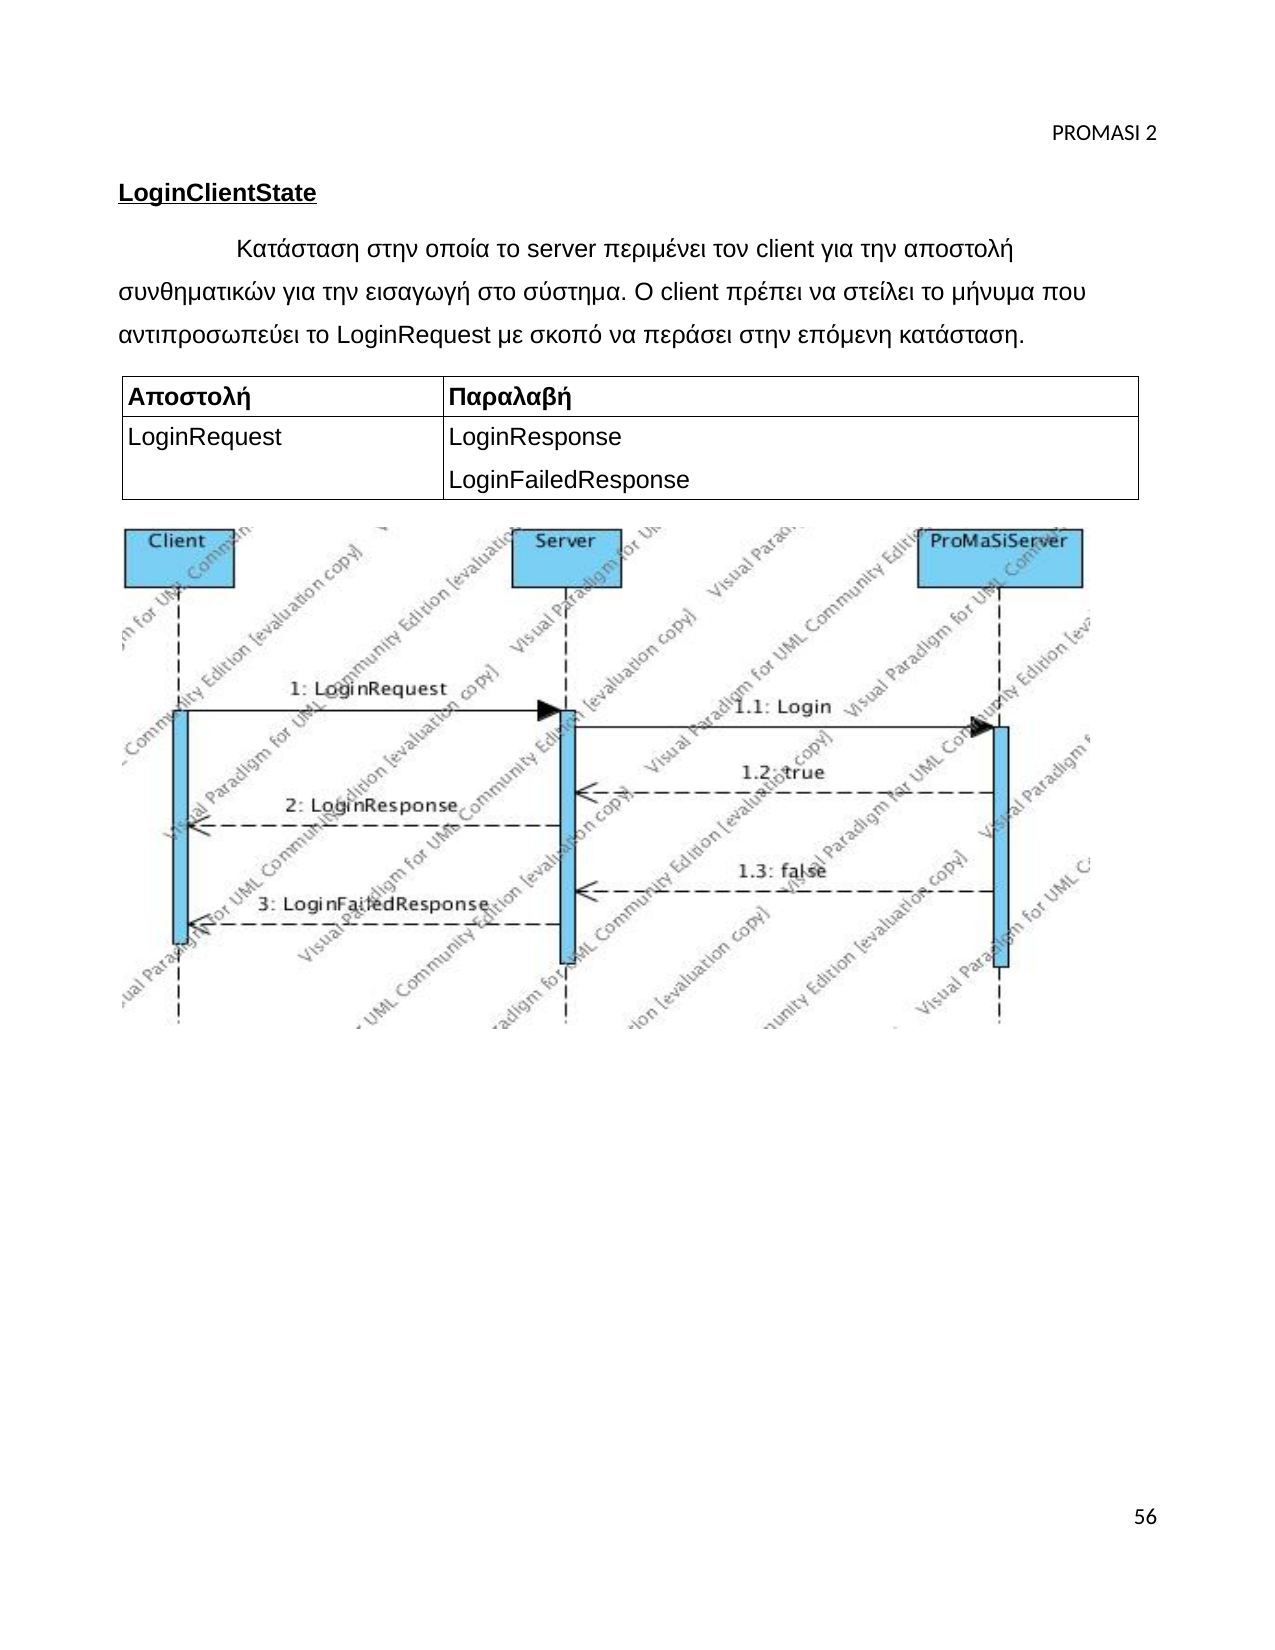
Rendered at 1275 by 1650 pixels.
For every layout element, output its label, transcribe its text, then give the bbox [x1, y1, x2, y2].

table_cell LoginRequest [123, 417, 443, 499]
text Κατάσταση στην οποία το server περιμένει τον client για την αποστολή συνθηματικών για την εισαγωγή στο σύστημα. Ο client πρέπει να στείλει το μήνυμα που αντιπροσωπεύει το LoginRequest με σκοπό να περάσει στην επόμενη κατάσταση. [118, 234, 1157, 349]
picture [122, 527, 1091, 1029]
table_header Αποστολή [123, 377, 443, 416]
table_cell LoginResponse LoginFailedResponse [444, 417, 1138, 499]
table_header Παραλαβή [444, 377, 1138, 416]
text LoginClientState [118, 178, 1157, 207]
